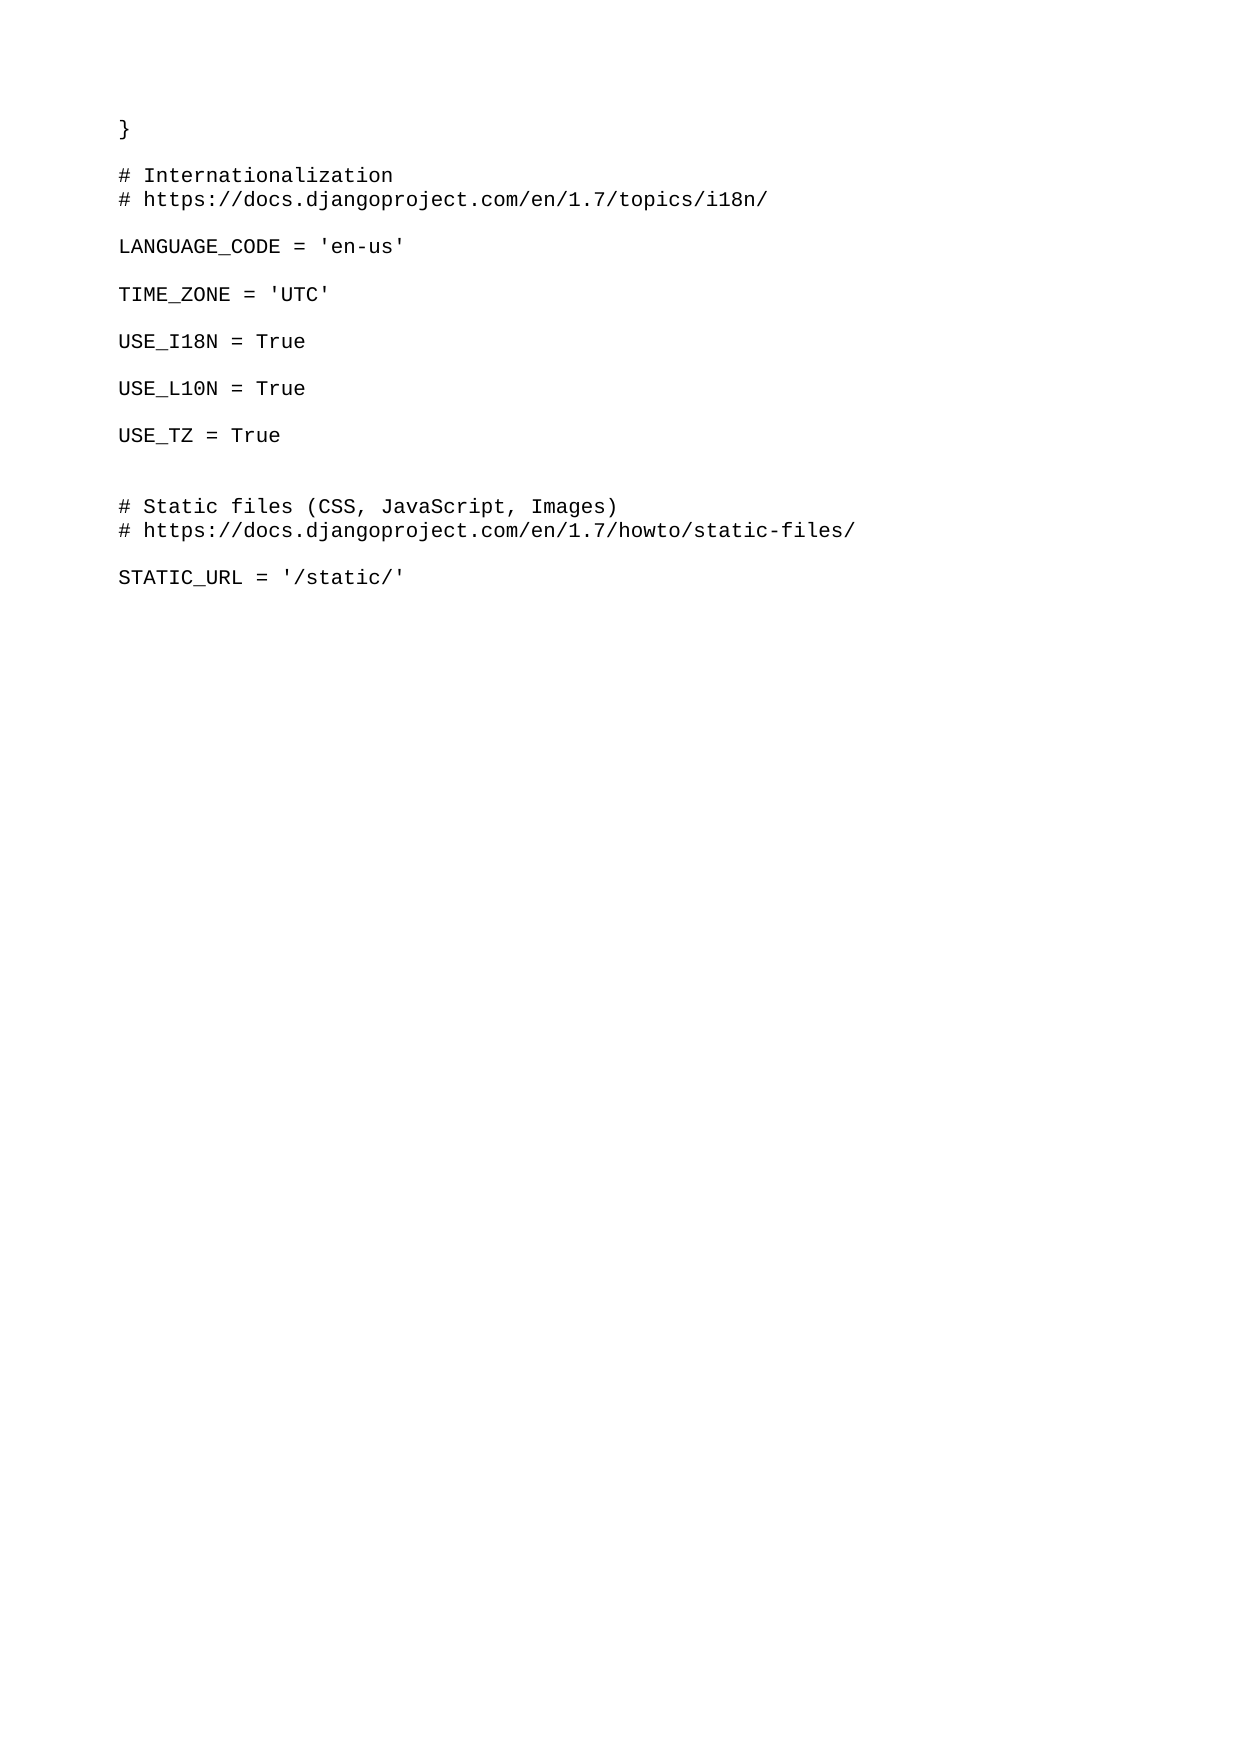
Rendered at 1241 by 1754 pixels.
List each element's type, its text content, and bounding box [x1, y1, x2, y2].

text STATIC_URL = '/static/' [118, 567, 1122, 591]
text TIME_ZONE = 'UTC' [118, 284, 1122, 307]
text # https://docs.djangoproject.com/en/1.7/howto/static-files/ [118, 520, 1122, 544]
text # Static files (CSS, JavaScript, Images) [118, 496, 1122, 520]
text } [118, 118, 1122, 142]
text USE_TZ = True [118, 426, 1122, 449]
text # Internationalization [118, 165, 1122, 189]
text # https://docs.djangoproject.com/en/1.7/topics/i18n/ [118, 189, 1122, 213]
text LANGUAGE_CODE = 'en-us' [118, 236, 1122, 260]
text USE_I18N = True [118, 331, 1122, 354]
text USE_L10N = True [118, 378, 1122, 402]
